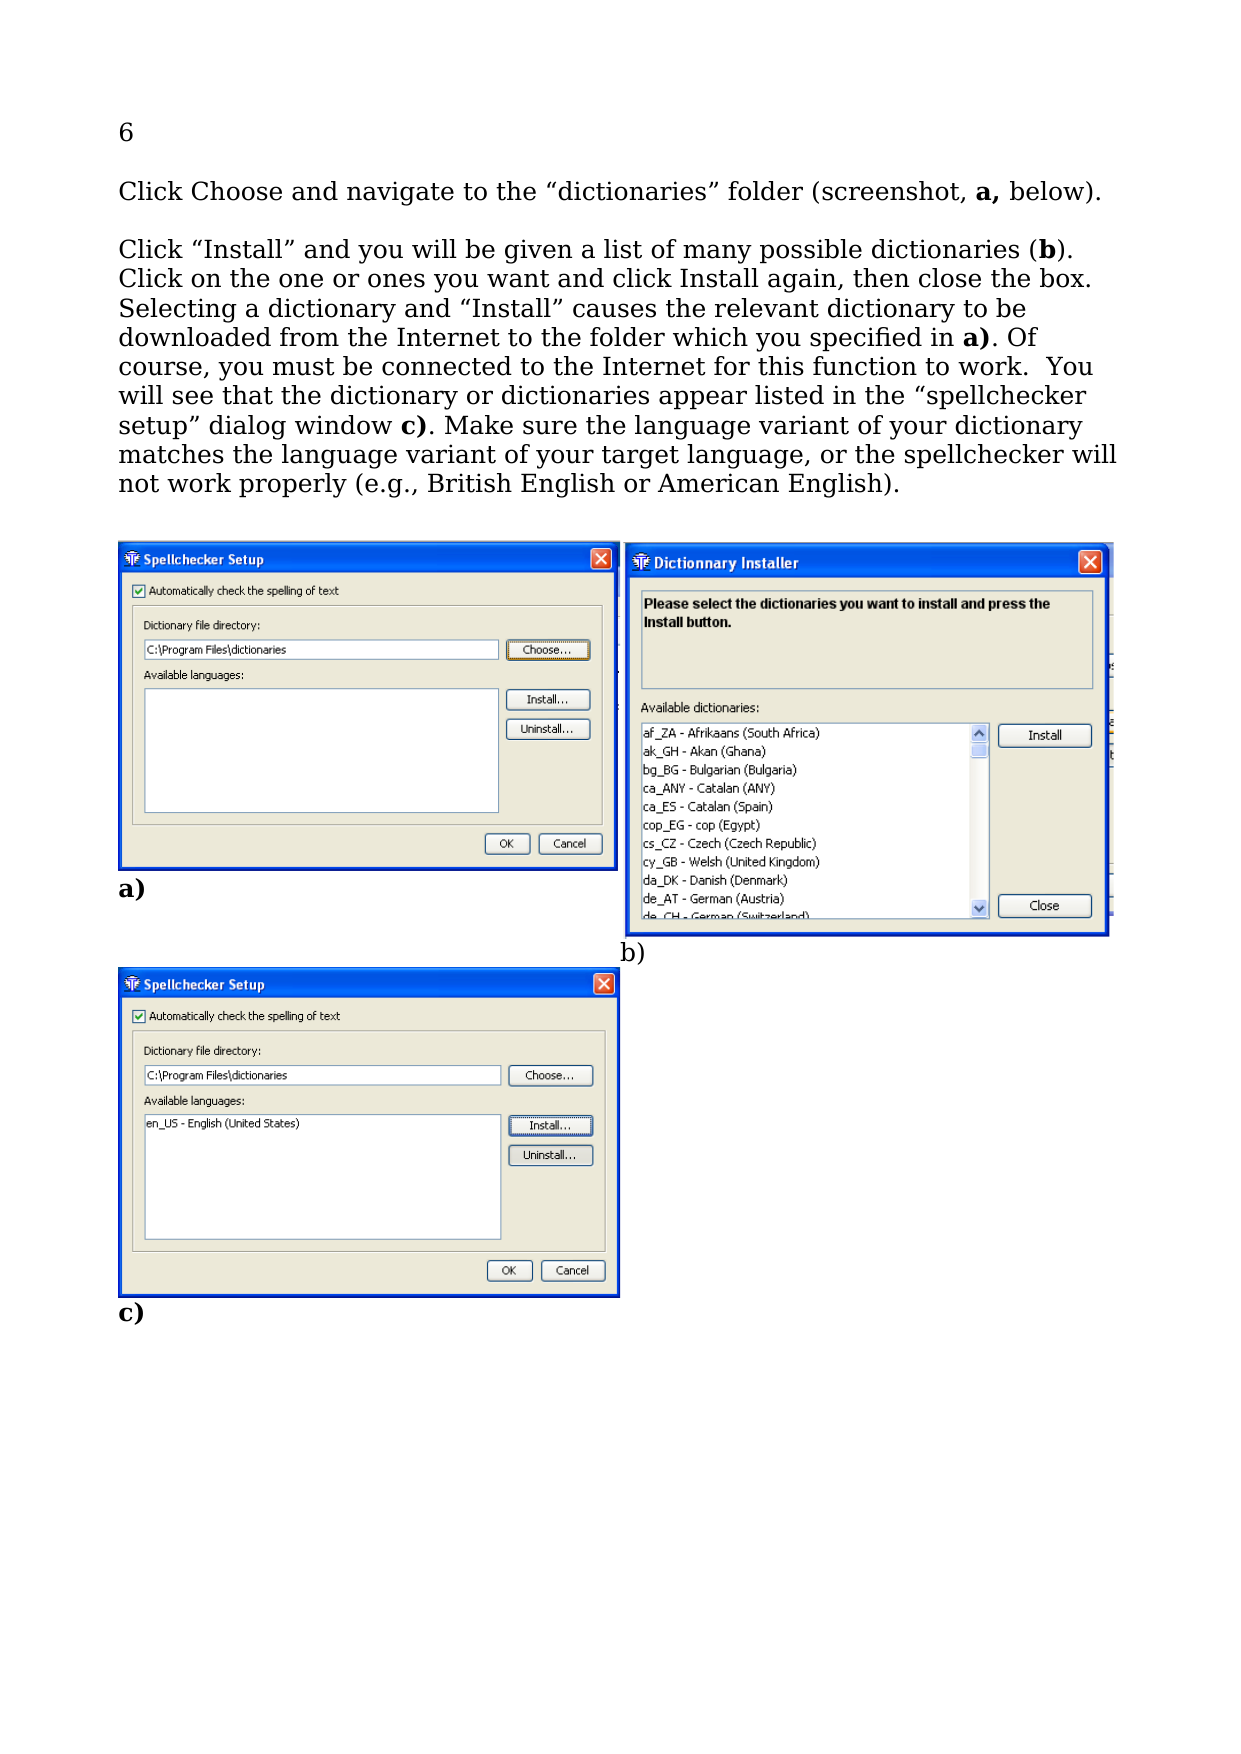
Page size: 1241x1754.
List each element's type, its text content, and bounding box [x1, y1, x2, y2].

picture [118, 967, 621, 1298]
picture [623, 542, 1114, 939]
table_cell c) [118, 1298, 620, 1332]
table_cell [620, 967, 1122, 1332]
table_header b) [620, 540, 1122, 967]
table_header a) [118, 874, 620, 967]
text Click Choose and navigate to the “dictionaries” folder (screenshot, a, below). Click “Install” and you will be given a list of many possible dictionaries (b). Click on the one or ones you want and click Install again, then close the box. Selecting a dictionary and “Install” causes the relevant dictionary to be downloaded from the Internet to the folder which you specified in a). Of course, you must be connected to the Internet for this function to work. You will see that the dictionary or dictionaries appear listed in the “spellchecker setup” dialog window c). Make sure the language variant of your dictionary matches the language variant of your target language, or the spellchecker will not work properly (e.g., British English or American English). [118, 177, 1122, 528]
picture [118, 540, 621, 874]
